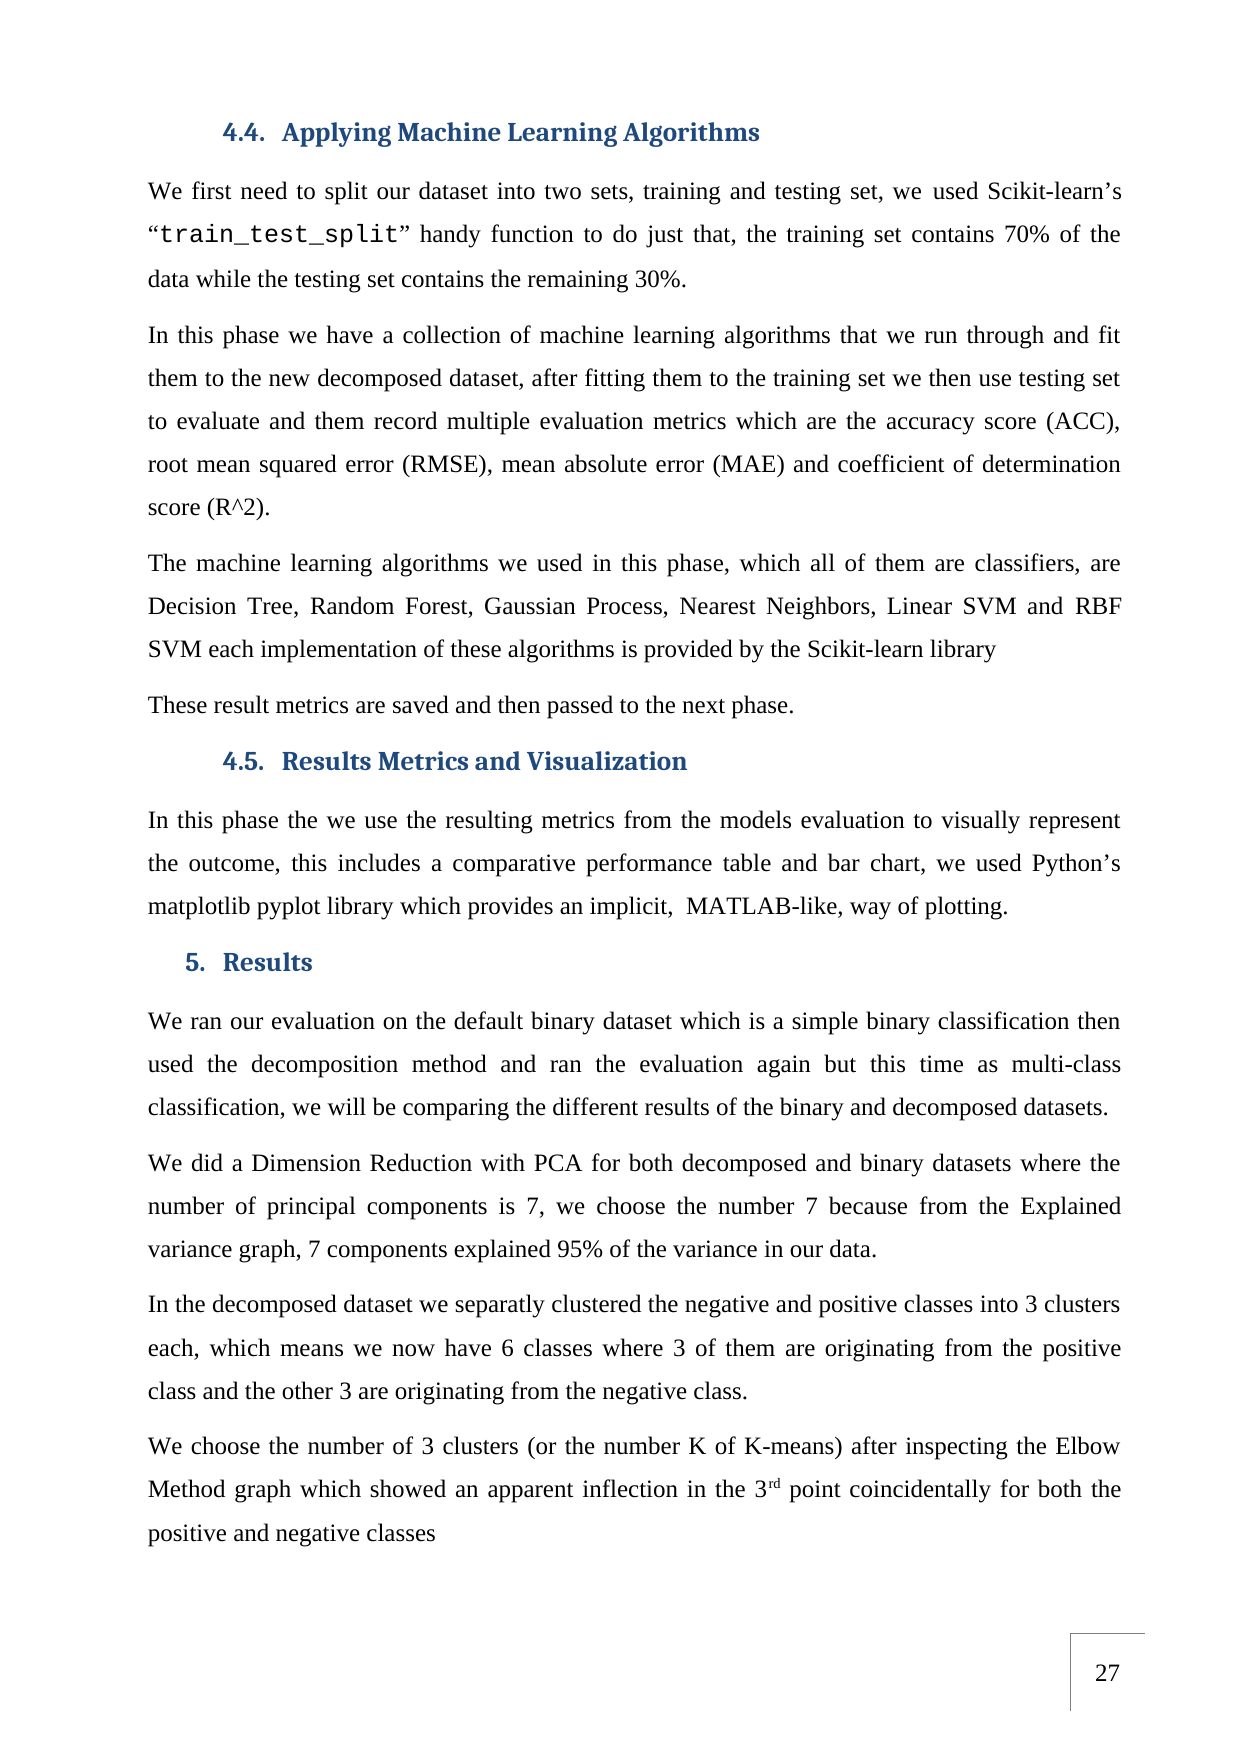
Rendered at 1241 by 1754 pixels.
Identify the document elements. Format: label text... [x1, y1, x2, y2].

subtitle Results Metrics and Visualization [223, 746, 1122, 777]
text In this phase we have a collection of machine learning algorithms that we run through and fit them to the new decomposed dataset, after fitting them to the training set we then use testing set to evaluate and them record multiple evaluation metrics which are the accuracy score (ACC), root mean squared error (RMSE), mean absolute error (MAE) and coefficient of determination score (R^2). [148, 320, 1122, 521]
text We ran our evaluation on the default binary dataset which is a simple binary classification then used the decomposition method and ran the evaluation again but this time as multi-class classification, we will be comparing the different results of the binary and decomposed datasets. [148, 1006, 1122, 1121]
text These result metrics are saved and then passed to the next phase. [148, 690, 1122, 719]
text We first need to split our dataset into two sets, training and testing set, we used Scikit-learn’s “train_test_split” handy function to do just that, the training set contains 70% of the data while the testing set contains the remaining 30%. [148, 176, 1122, 293]
text In this phase the we use the resulting metrics from the models evaluation to visually represent the outcome, this includes a comparative performance table and bar chart, we used Python’s matplotlib pyplot library which provides an implicit, MATLAB-like, way of plotting. [148, 805, 1122, 920]
text The machine learning algorithms we used in this phase, which all of them are classifiers, are Decision Tree, Random Forest, Gaussian Process, Nearest Neighbors, Linear SVM and RBF SVM each implementation of these algorithms is provided by the Scikit-learn library [148, 548, 1122, 663]
text In the decomposed dataset we separatly clustered the negative and positive classes into 3 clusters each, which means we now have 6 classes where 3 of them are originating from the positive class and the other 3 are originating from the negative class. [148, 1289, 1122, 1404]
text We choose the number of 3 clusters (or the number K of K-means) after inspecting the Elbow Method graph which showed an apparent inflection in the 3rd point coincidentally for both the positive and negative classes [148, 1431, 1122, 1546]
subtitle Applying Machine Learning Algorithms [223, 117, 1122, 148]
subtitle Results [185, 947, 1122, 978]
text We did a Dimension Reduction with PCA for both decomposed and binary datasets where the number of principal components is 7, we choose the number 7 because from the Explained variance graph, 7 components explained 95% of the variance in our data. [148, 1148, 1122, 1263]
